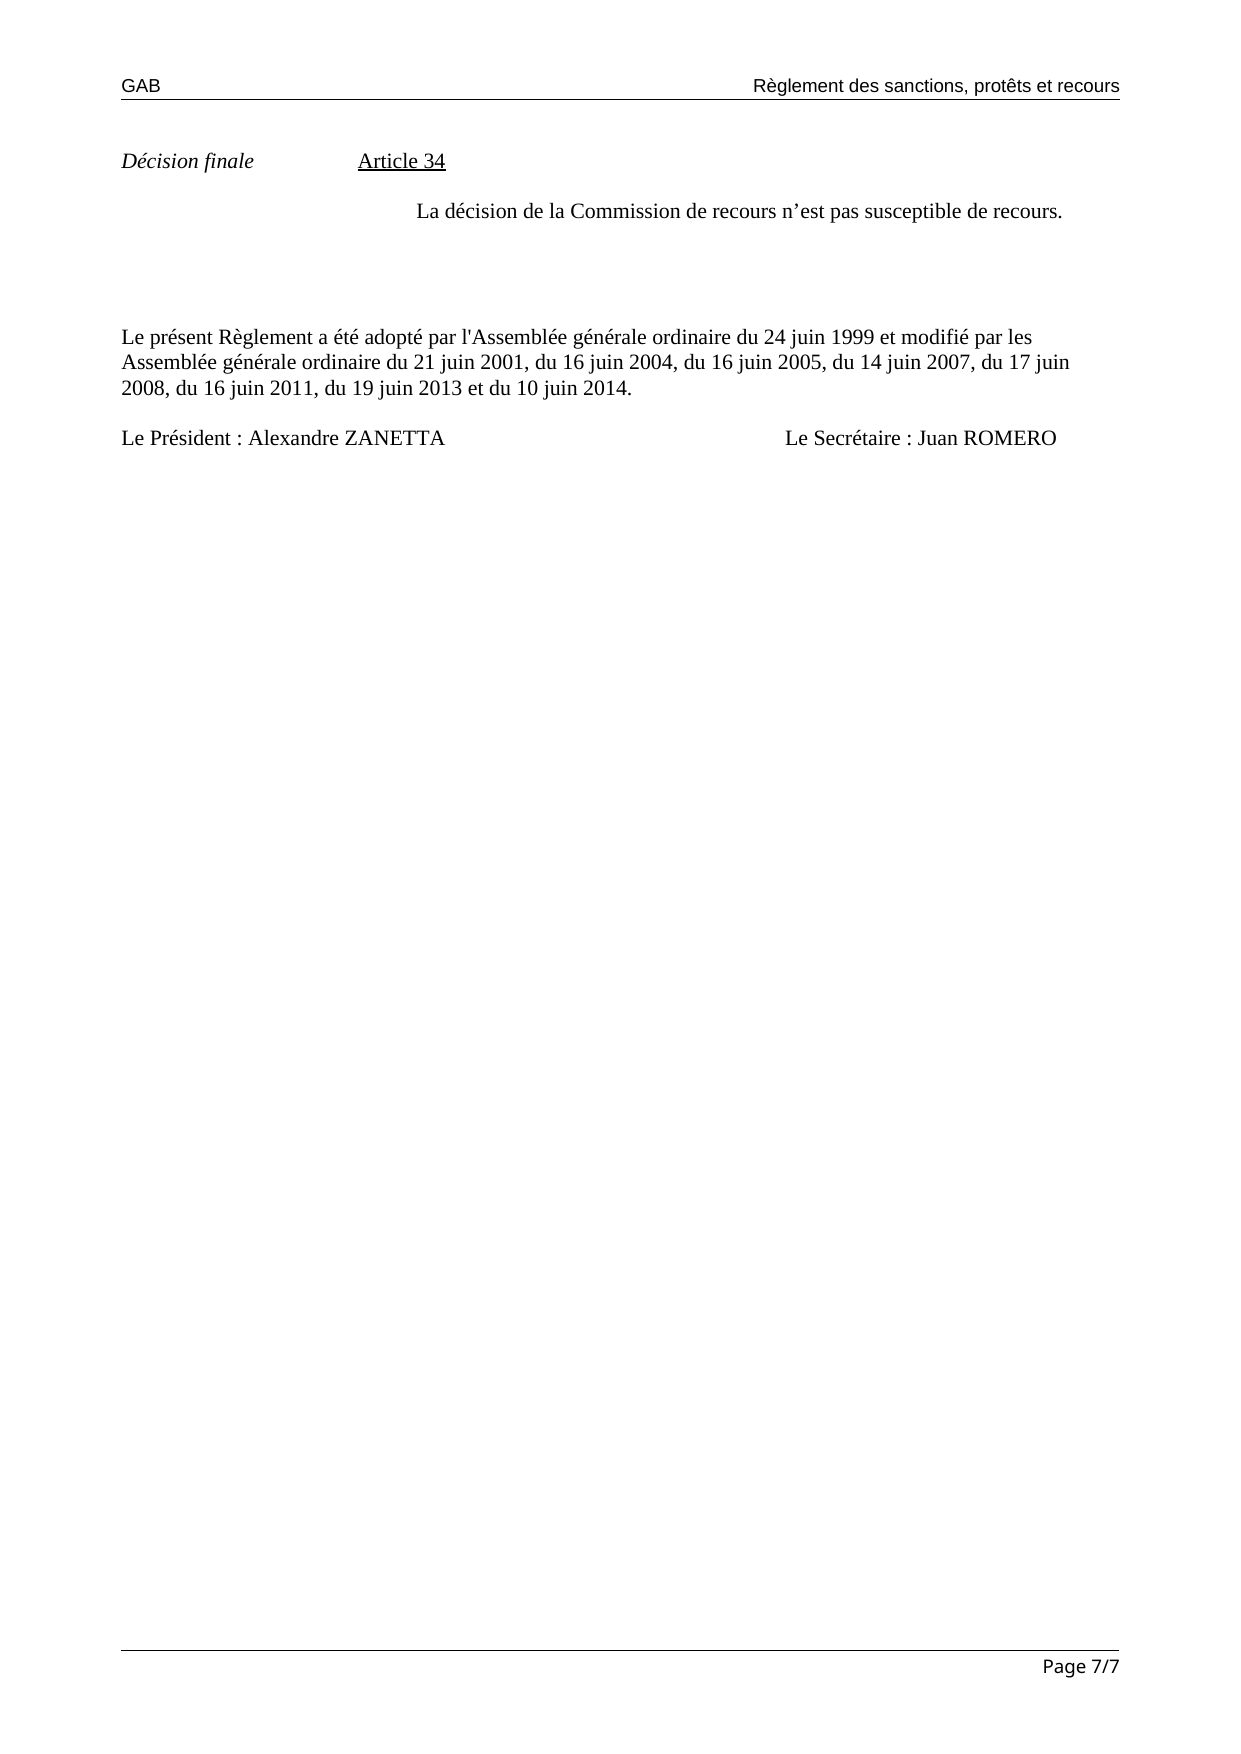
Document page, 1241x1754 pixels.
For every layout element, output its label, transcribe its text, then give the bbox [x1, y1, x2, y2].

text Le Président : Alexandre ZANETTA Le Secrétaire : Juan ROMERO [121, 425, 1179, 450]
text Décision finale Article 34 [121, 148, 1119, 173]
text La décision de la Commission de recours n’est pas susceptible de recours. [121, 198, 1119, 223]
text Le présent Règlement a été adopté par l'Assemblée générale ordinaire du 24 juin 1999 et modifié par les Assemblée générale ordinaire du 21 juin 2001, du 16 juin 2004, du 16 juin 2005, du 14 juin 2007, du 17 juin 2008, du 16 juin 2011, du 19 juin 2013 et du 10 juin 2014. [121, 324, 1119, 400]
